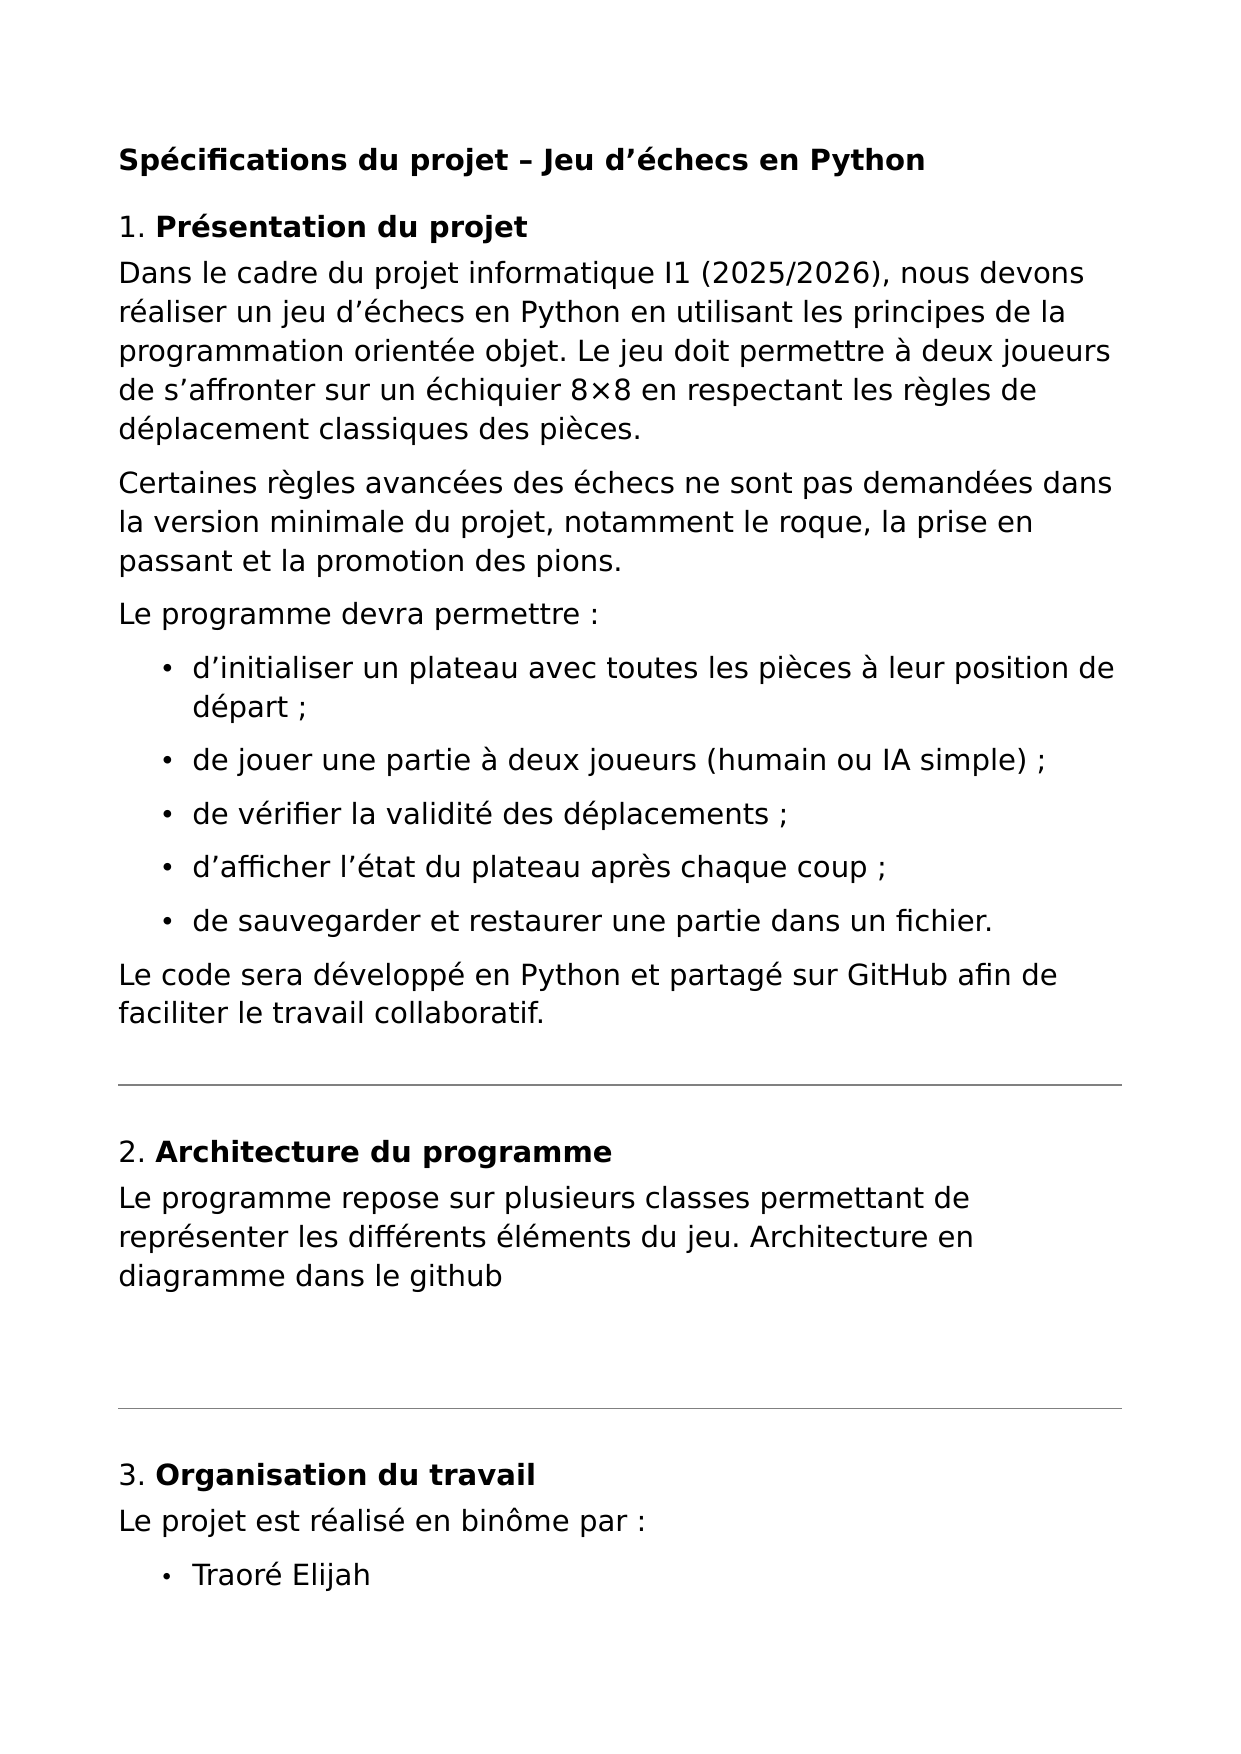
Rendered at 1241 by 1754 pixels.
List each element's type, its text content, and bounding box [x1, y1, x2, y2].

list d’afficher l’état du plateau après chaque coup ; [162, 851, 1122, 885]
list Traoré Elijah [162, 1558, 1122, 1592]
text Certaines règles avancées des échecs ne sont pas demandées dans la version minimale du projet, notamment le roque, la prise en passant et la promotion des pions. [118, 466, 1122, 578]
subtitle 3. Organisation du travail [118, 1458, 1122, 1492]
list de jouer une partie à deux joueurs (humain ou IA simple) ; [162, 744, 1122, 778]
text Le code sera développé en Python et partagé sur GitHub afin de faciliter le travail collaboratif. [118, 958, 1122, 1031]
subtitle 2. Architecture du programme [118, 1135, 1122, 1169]
subtitle Spécifications du projet – Jeu d’échecs en Python [118, 143, 1122, 177]
list de sauvegarder et restaurer une partie dans un fichier. [162, 904, 1122, 938]
subtitle 1. Présentation du projet [118, 210, 1122, 244]
text Le projet est réalisé en binôme par : [118, 1505, 1122, 1539]
text Dans le cadre du projet informatique I1 (2025/2026), nous devons réaliser un jeu d’échecs en Python en utilisant les principes de la programmation orientée objet. Le jeu doit permettre à deux joueurs de s’affronter sur un échiquier 8×8 en respectant les règles de déplacement classiques des pièces. [118, 257, 1122, 447]
text Le programme repose sur plusieurs classes permettant de représenter les différents éléments du jeu. Architecture en diagramme dans le github [118, 1182, 1122, 1293]
list de vérifier la validité des déplacements ; [162, 797, 1122, 831]
list d’initialiser un plateau avec toutes les pièces à leur position de départ ; [162, 651, 1122, 724]
text Le programme devra permettre : [118, 598, 1122, 632]
